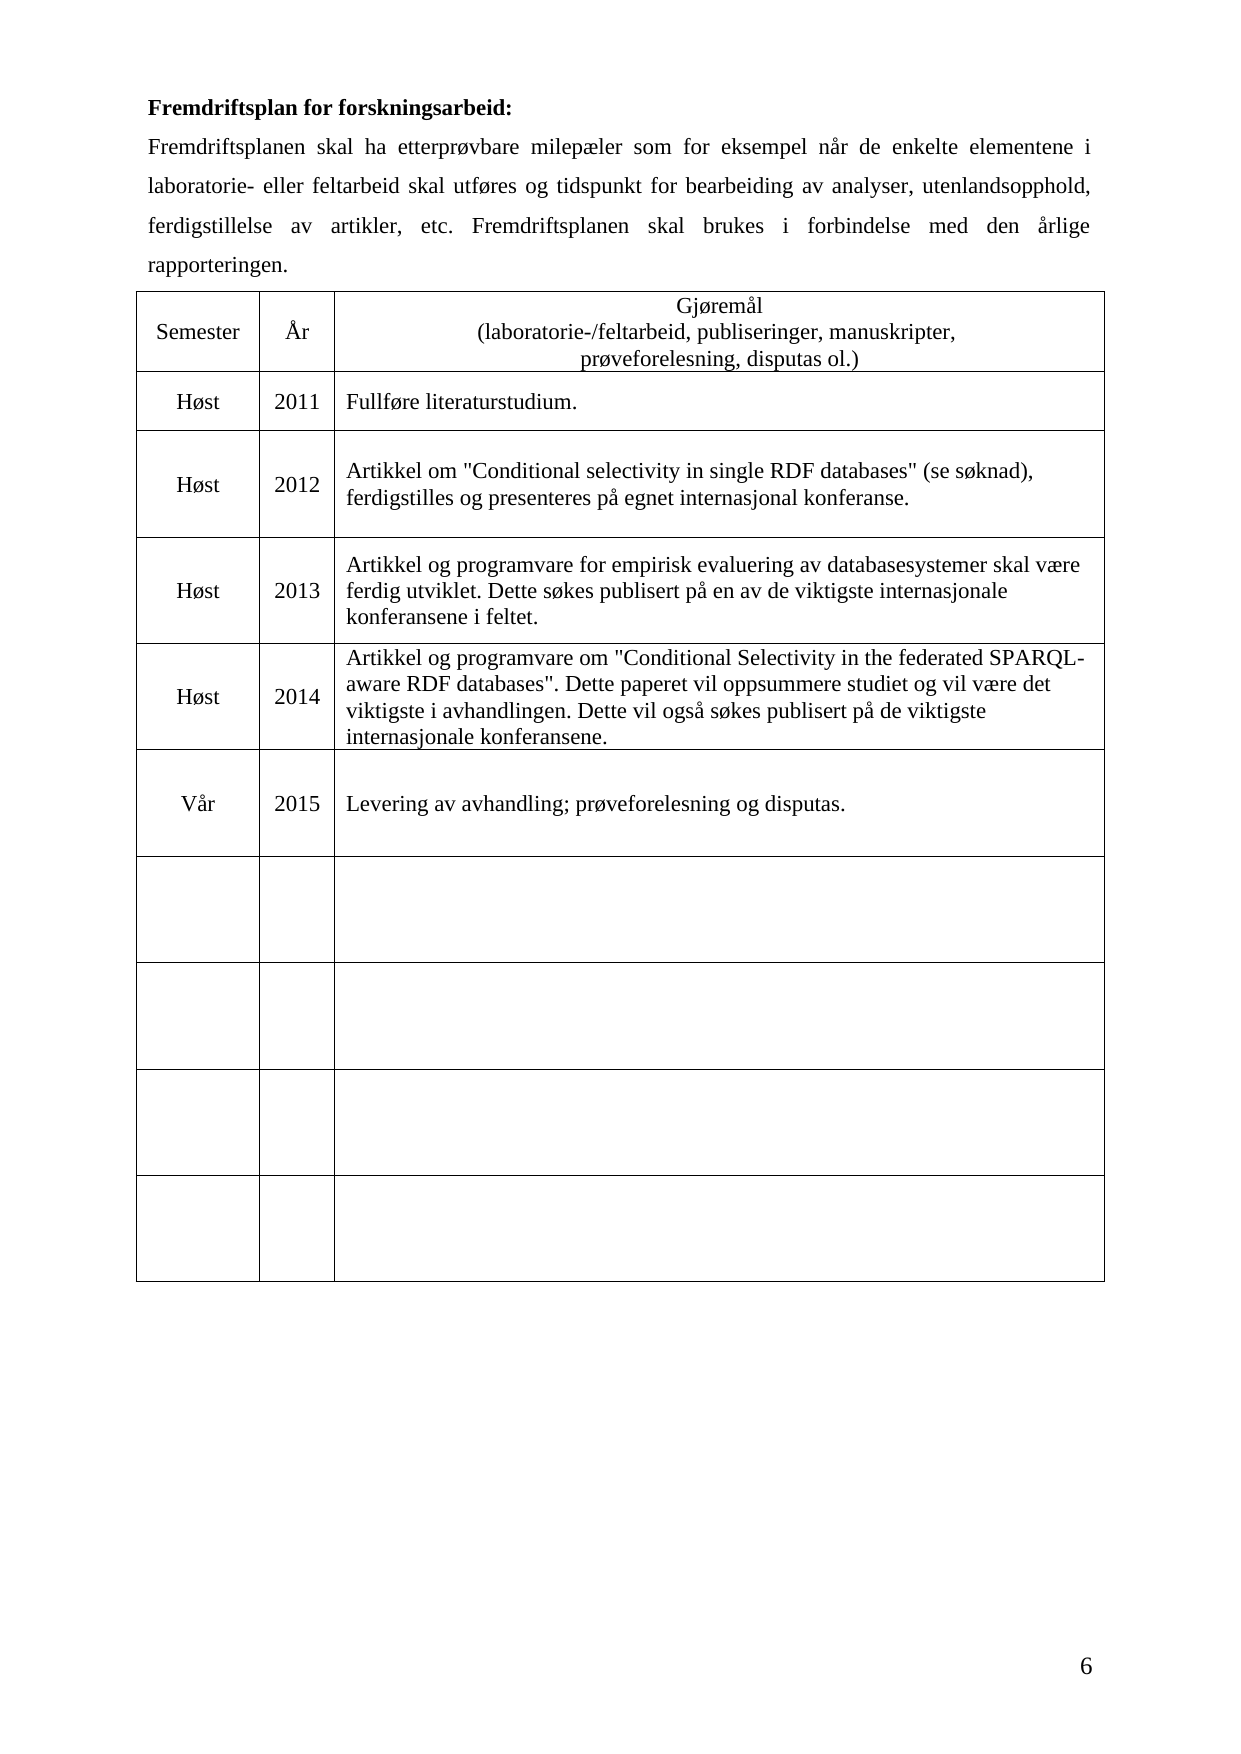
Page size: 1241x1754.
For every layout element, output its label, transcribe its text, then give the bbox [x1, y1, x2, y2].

table_cell Levering av avhandling; prøveforelesning og disputas. [335, 750, 1104, 856]
table_cell [137, 963, 259, 1068]
table_cell [137, 1070, 259, 1175]
text Fremdriftsplan for forskningsarbeid: [148, 94, 1092, 120]
table_header År [260, 292, 334, 371]
table_cell Høst [137, 644, 259, 749]
table_cell Artikkel og programvare om "Conditional Selectivity in the federated SPARQL-aware RDF databases". Dette paperet vil oppsummere studiet og vil være det viktigste i avhandlingen. Dette vil også søkes publisert på de viktigste internasjonale konferansene. [335, 644, 1104, 749]
table_cell Høst [137, 372, 259, 430]
table_cell 2011 [260, 372, 334, 430]
table_cell 2013 [260, 538, 334, 643]
table_header Gjøremål (laboratorie-/feltarbeid, publiseringer, manuskripter, prøveforelesning, disputas ol.) [335, 292, 1104, 371]
table_cell [335, 963, 1104, 1068]
table_cell 2012 [260, 431, 334, 537]
table_cell [260, 1070, 334, 1175]
table_cell Vår [137, 750, 259, 856]
table_cell Artikkel om "Conditional selectivity in single RDF databases" (se søknad), ferdigstilles og presenteres på egnet internasjonal konferanse. [335, 431, 1104, 537]
table_cell Fullføre literaturstudium. [335, 372, 1104, 430]
table_cell [260, 1176, 334, 1281]
table_cell Høst [137, 431, 259, 537]
table_cell [260, 963, 334, 1068]
table_cell 2014 [260, 644, 334, 749]
text Fremdriftsplanen skal ha etterprøvbare milepæler som for eksempel når de enkelte elementene i laboratorie- eller feltarbeid skal utføres og tidspunkt for bearbeiding av analyser, utenlandsopphold, ferdigstillelse av artikler, etc. Fremdriftsplanen skal brukes i forbindelse med den årlige rapporteringen. [148, 133, 1092, 278]
table_cell 2015 [260, 750, 334, 856]
table_cell Høst [137, 538, 259, 643]
table_cell [260, 857, 334, 962]
table_cell [137, 857, 259, 962]
table_cell [335, 1070, 1104, 1175]
table_cell [335, 1176, 1104, 1281]
table_header Semester [137, 292, 259, 371]
table_cell [335, 857, 1104, 962]
table_cell [137, 1176, 259, 1281]
table_cell Artikkel og programvare for empirisk evaluering av databasesystemer skal være ferdig utviklet. Dette søkes publisert på en av de viktigste internasjonale konferansene i feltet. [335, 538, 1104, 643]
